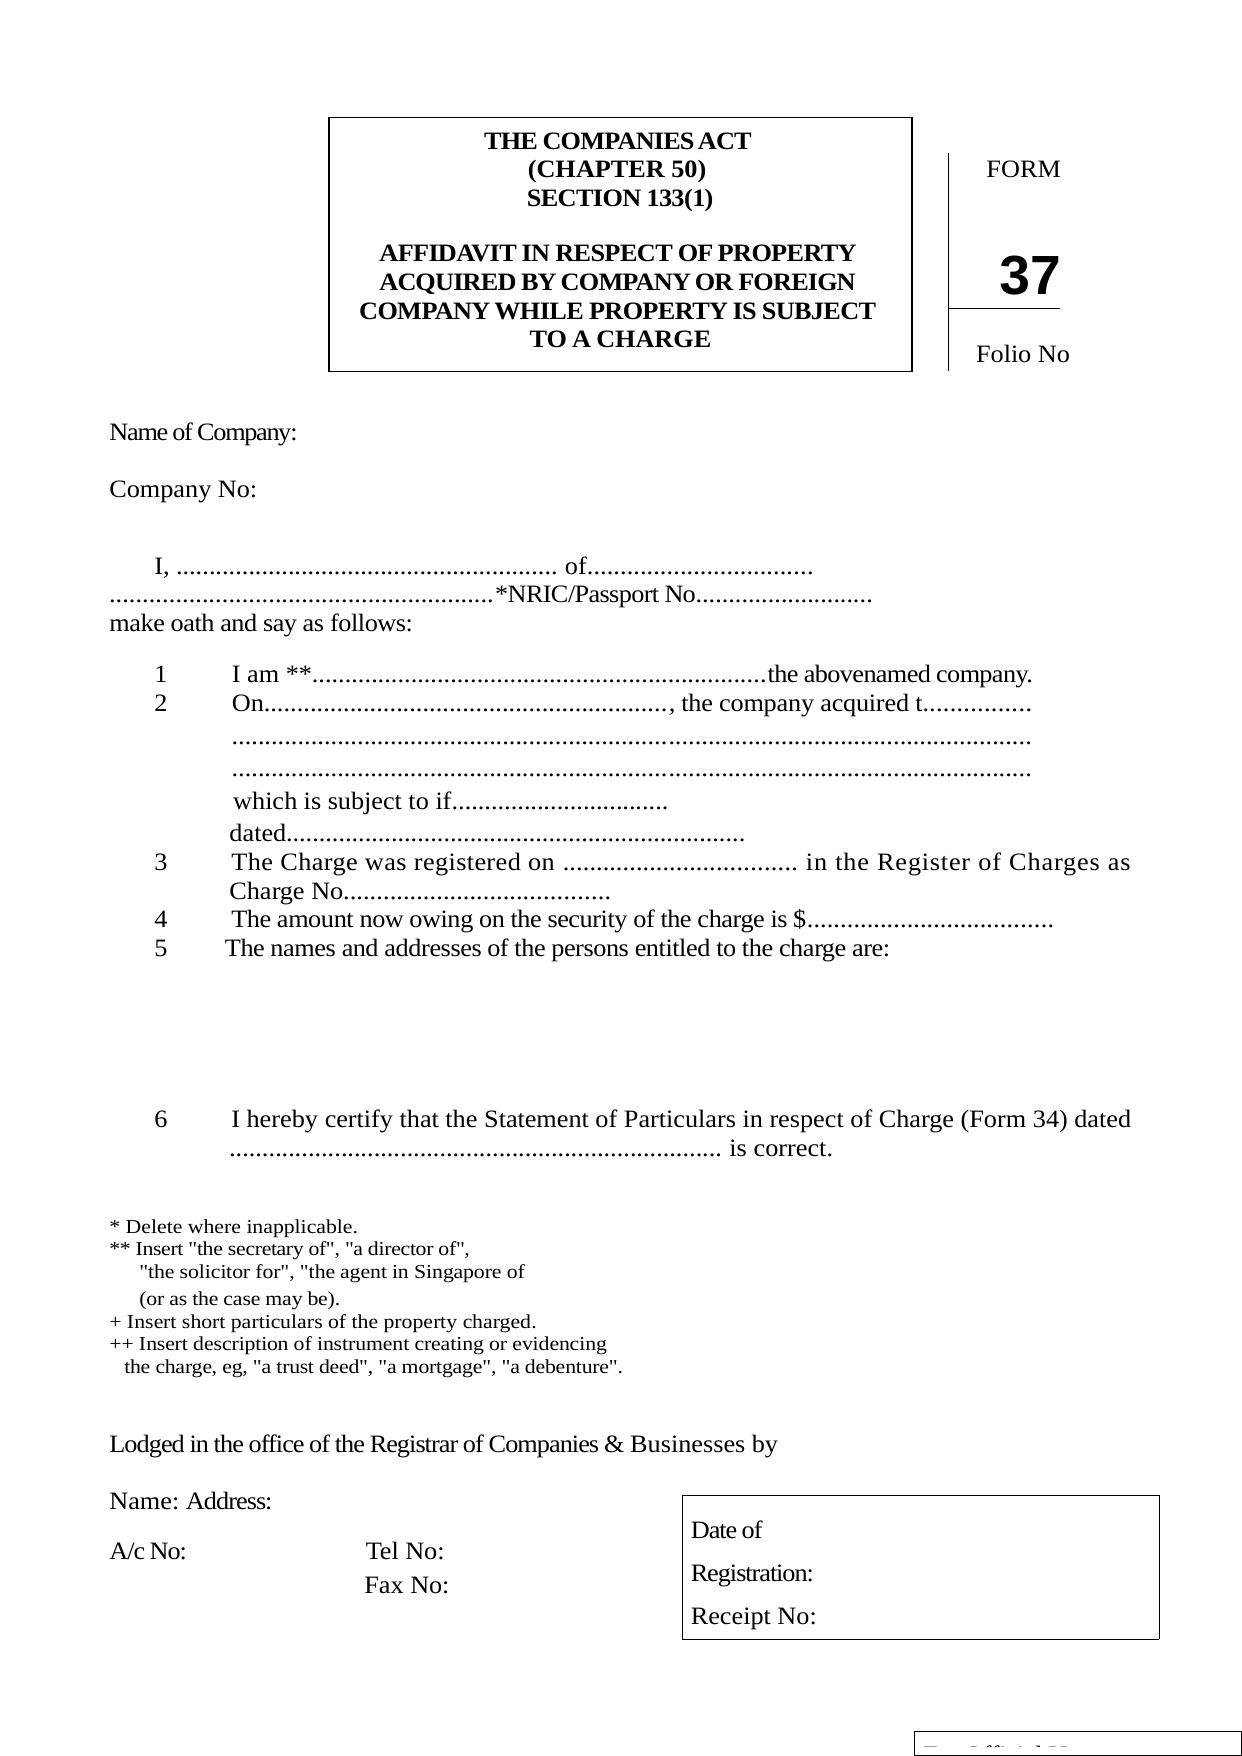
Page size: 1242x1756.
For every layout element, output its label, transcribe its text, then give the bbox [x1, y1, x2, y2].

text ++ Insert description of instrument creating or evidencing [109, 1332, 1165, 1355]
text "the solicitor for", "the agent in Singapore of [139, 1260, 1165, 1283]
text (or as the case may be). [139, 1287, 1165, 1309]
text the charge, eg, "a trust deed", "a mortgage", "a debenture". [124, 1355, 1165, 1378]
text [915, 1732, 1241, 1755]
text 4 The amount now owing on the security of the charge is $ [154, 904, 1165, 933]
text Fax No: [364, 1571, 682, 1599]
text [683, 1496, 1159, 1639]
text * Delete where inapplicable. [109, 1214, 1165, 1237]
table_header [949, 117, 1159, 153]
text 6 I hereby certify that the Statement of Particulars in respect of Charge (Form 34) dated [154, 1104, 1165, 1133]
text Date of Registration: Receipt No: [691, 1504, 880, 1630]
text Charge No [229, 876, 1165, 904]
table_header THE COMPANIES ACT (CHAPTER 50) SECTION 133(1) AFFIDAVIT IN RESPECT OF PROPERTY ACQUIRED BY COMPANY OR FOREIGN COMPANY WHILE PROPERTY IS SUBJECT TO A CHARGE [330, 118, 911, 371]
text For Official Use [923, 1740, 1232, 1747]
text 1 I am ** the abovenamed company. [154, 659, 1165, 688]
table_header [913, 117, 948, 153]
text I, of [154, 551, 1165, 579]
table_cell FORM 37 Folio No [949, 153, 1159, 371]
text Name: Address: [109, 1477, 715, 1517]
text is correct. [229, 1133, 1165, 1162]
text Lodged in the office of the Registrar of Companies & Businesses by [109, 1428, 1165, 1458]
text 5 The names and addresses of the persons entitled to the charge are: [154, 933, 1165, 962]
text dated [229, 818, 1165, 847]
text *NRIC/Passport No make oath and say as follows: [109, 579, 888, 637]
text + Insert short particulars of the property charged. [109, 1309, 1165, 1332]
text A/c No: Tel No: [109, 1539, 682, 1564]
text [1160, 1571, 1165, 1599]
text ** Insert "the secretary of", "a director of", [109, 1237, 1165, 1260]
text which is subject to if [154, 786, 1165, 814]
text 3 The Charge was registered on in the Register of Charges as [154, 847, 1165, 876]
table_cell [913, 320, 948, 371]
text 2 On , the company acquired t [154, 688, 1165, 717]
text Name of Company: Company No: [109, 417, 310, 503]
table_cell [913, 153, 948, 320]
